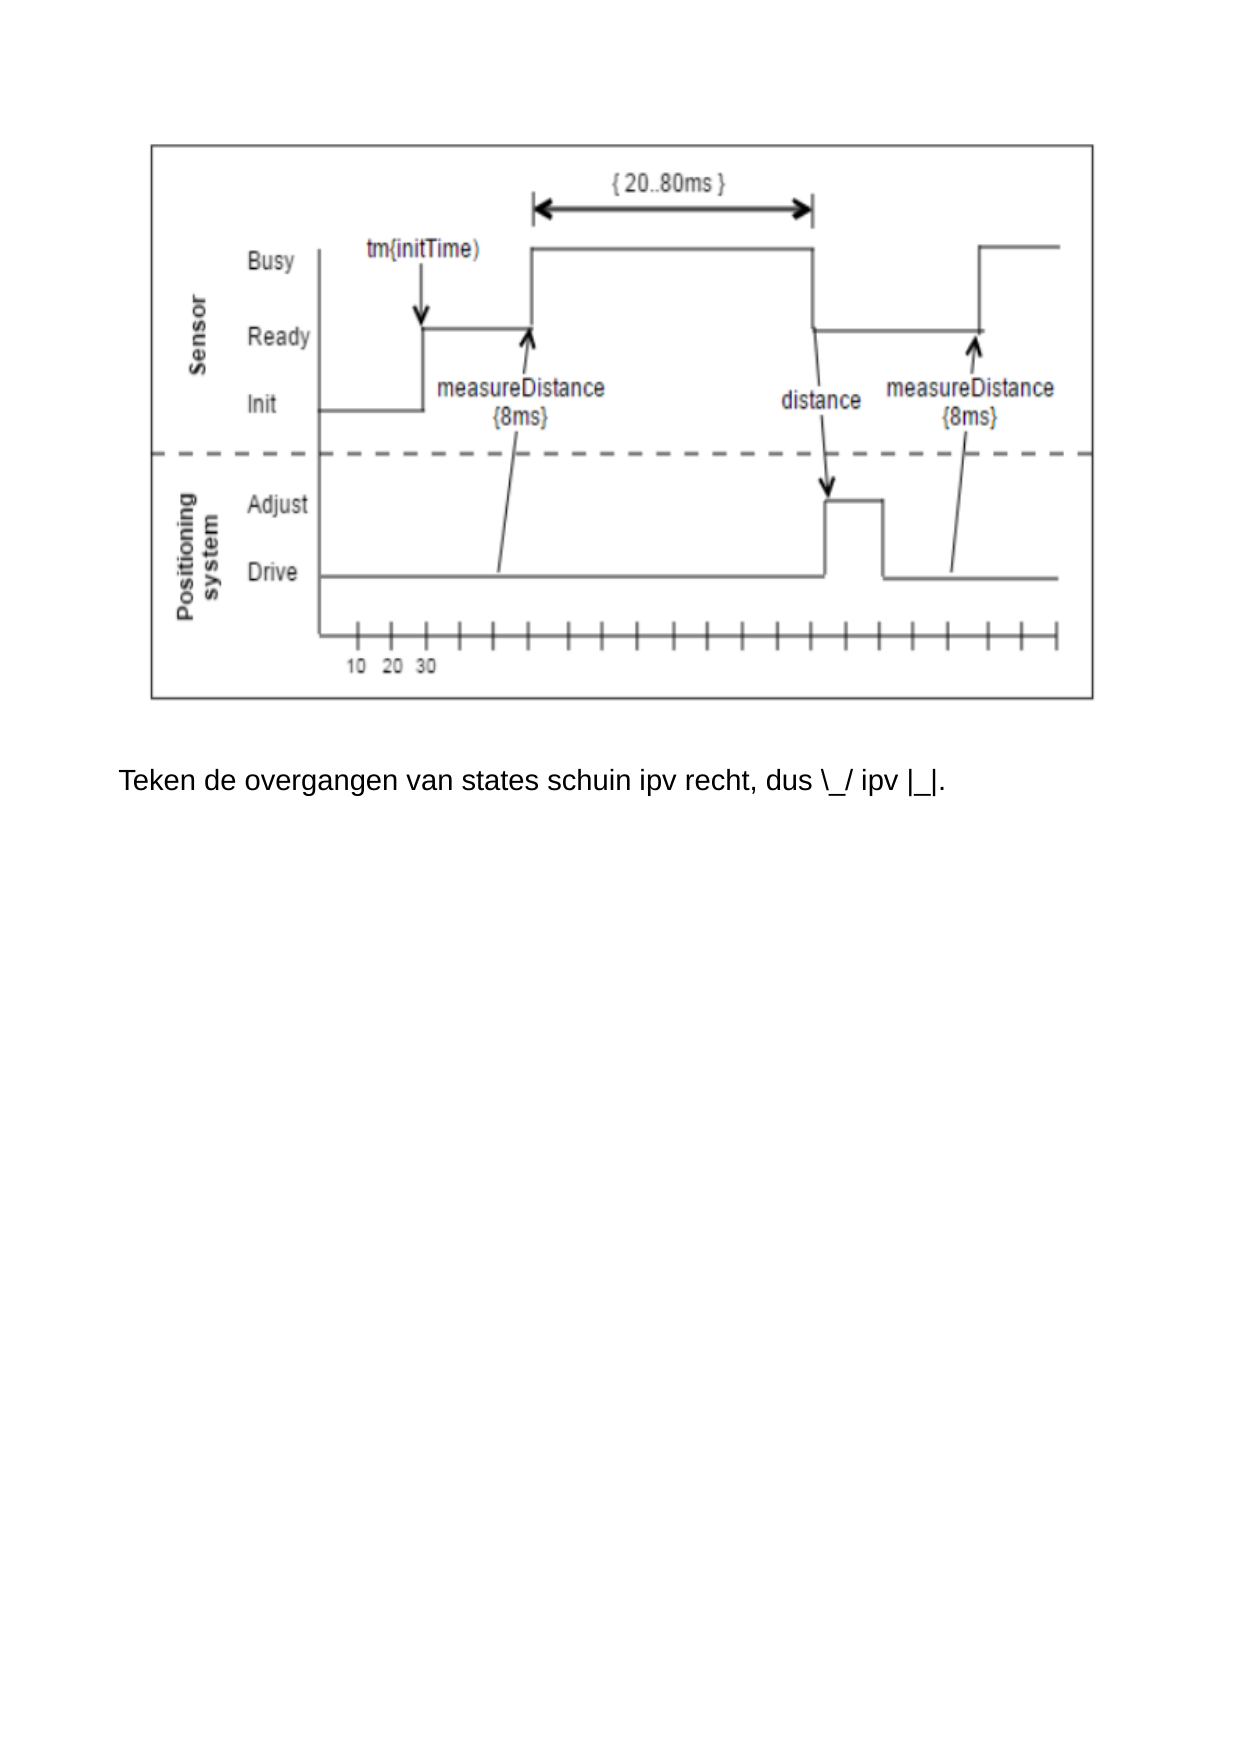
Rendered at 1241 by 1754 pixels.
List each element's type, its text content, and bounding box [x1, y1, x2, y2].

text Teken de overgangen van states schuin ipv recht, dus \_/ ipv |_|. [118, 118, 1122, 796]
picture [126, 118, 1114, 729]
